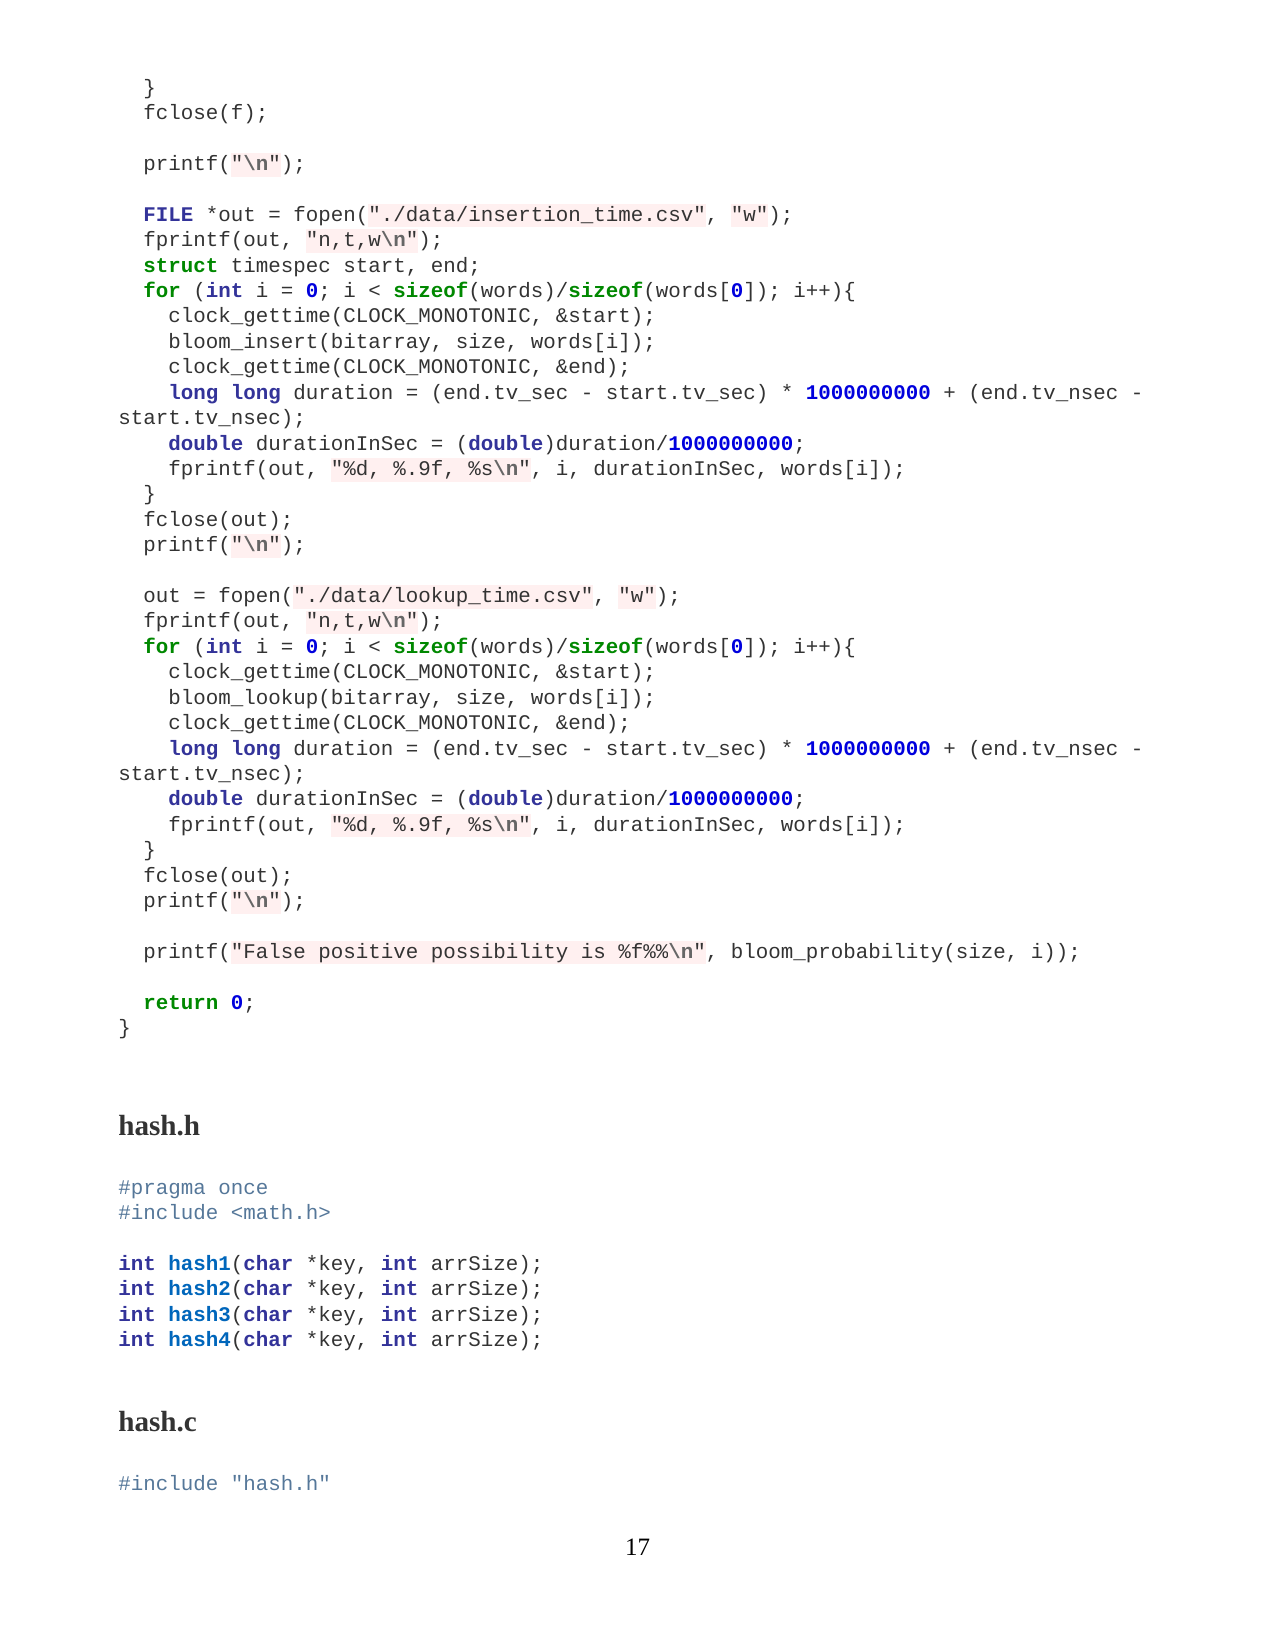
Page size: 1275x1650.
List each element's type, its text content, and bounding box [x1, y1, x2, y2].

text #pragma once [118, 1175, 1157, 1200]
text int hash3(char *key, int arrSize); [118, 1302, 1157, 1327]
text int hash2(char *key, int arrSize); [118, 1277, 1157, 1302]
text for (int i = 0; i < sizeof(words)/sizeof(words[0]); i++){ [118, 278, 1157, 304]
text long long duration = (end.tv_sec - start.tv_sec) * 1000000000 + (end.tv_nsec - start.tv_nsec); [118, 380, 1157, 431]
text fprintf(out, "%d, %.9f, %s\n", i, durationInSec, words[i]); [118, 812, 1157, 837]
text } [118, 837, 1157, 863]
text } [118, 1015, 1157, 1041]
text fclose(out); [118, 863, 1157, 888]
text printf("\n"); [118, 151, 1157, 177]
text printf("\n"); [118, 888, 1157, 914]
text clock_gettime(CLOCK_MONOTONIC, &start); [118, 304, 1157, 329]
text clock_gettime(CLOCK_MONOTONIC, &end); [118, 354, 1157, 380]
text fclose(f); [118, 100, 1157, 126]
text FILE *out = fopen("./data/insertion_time.csv", "w"); [118, 202, 1157, 227]
text clock_gettime(CLOCK_MONOTONIC, &end); [118, 710, 1157, 736]
text for (int i = 0; i < sizeof(words)/sizeof(words[0]); i++){ [118, 634, 1157, 659]
text fprintf(out, "%d, %.9f, %s\n", i, durationInSec, words[i]); [118, 456, 1157, 482]
text fclose(out); [118, 507, 1157, 532]
text clock_gettime(CLOCK_MONOTONIC, &start); [118, 659, 1157, 685]
text double durationInSec = (double)duration/1000000000; [118, 431, 1157, 456]
text printf("False positive possibility is %f%%\n", bloom_probability(size, i)); [118, 939, 1157, 964]
text bloom_lookup(bitarray, size, words[i]); [118, 685, 1157, 710]
text int hash1(char *key, int arrSize); [118, 1251, 1157, 1277]
text fprintf(out, "n,t,w\n"); [118, 609, 1157, 634]
text fprintf(out, "n,t,w\n"); [118, 227, 1157, 253]
text struct timespec start, end; [118, 253, 1157, 278]
text #include <math.h> [118, 1200, 1157, 1226]
text return 0; [118, 990, 1157, 1015]
text hash.h [118, 1108, 1157, 1141]
text #include "hash.h" [118, 1471, 1157, 1496]
text hash.c [118, 1404, 1157, 1437]
text out = fopen("./data/lookup_time.csv", "w"); [118, 583, 1157, 609]
text bloom_insert(bitarray, size, words[i]); [118, 329, 1157, 354]
text } [118, 482, 1157, 507]
text double durationInSec = (double)duration/1000000000; [118, 787, 1157, 812]
text printf("\n"); [118, 532, 1157, 558]
text long long duration = (end.tv_sec - start.tv_sec) * 1000000000 + (end.tv_nsec - start.tv_nsec); [118, 736, 1157, 787]
text int hash4(char *key, int arrSize); [118, 1327, 1157, 1353]
text } [118, 75, 1157, 100]
